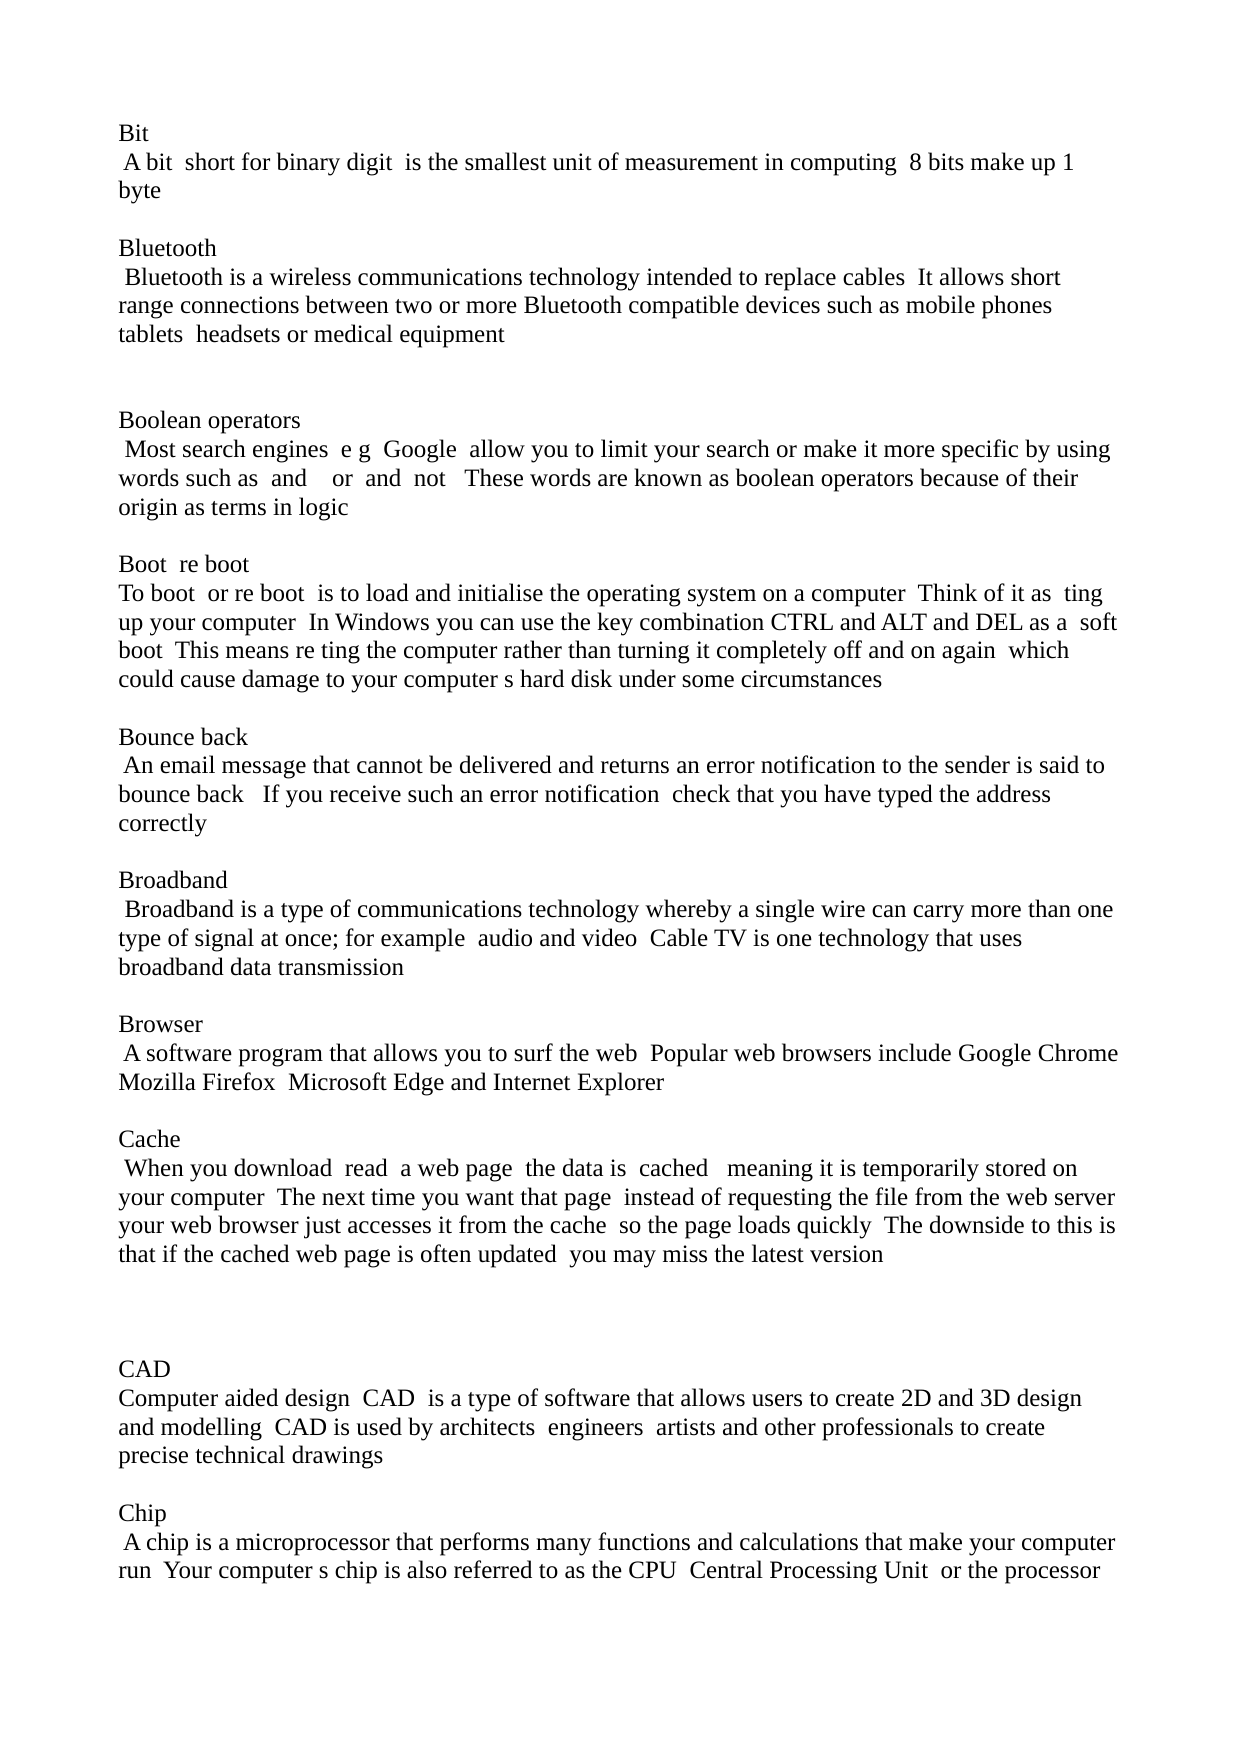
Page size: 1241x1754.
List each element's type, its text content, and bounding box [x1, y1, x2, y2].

text Broadband [118, 866, 1122, 894]
text Chip [118, 1498, 1122, 1527]
text Bounce back [118, 722, 1122, 751]
text Boot re boot [118, 549, 1122, 578]
text Cache [118, 1124, 1122, 1153]
text Bluetooth is a wireless communications technology intended to replace cables It allows short range connections between two or more Bluetooth compatible devices such as mobile phones tablets headsets or medical equipment [118, 262, 1122, 348]
text Computer aided design CAD is a type of software that allows users to create 2D and 3D design and modelling CAD is used by architects engineers artists and other professionals to create precise technical drawings [118, 1383, 1122, 1469]
text An email message that cannot be delivered and returns an error notification to the sender is said to bounce back If you receive such an error notification check that you have typed the address correctly [118, 751, 1122, 837]
text Browser [118, 1009, 1122, 1038]
text A software program that allows you to surf the web Popular web browsers include Google Chrome Mozilla Firefox Microsoft Edge and Internet Explorer [118, 1038, 1122, 1096]
text Boolean operators [118, 406, 1122, 434]
text Bluetooth [118, 233, 1122, 262]
text CAD [118, 1354, 1122, 1383]
text Bit [118, 118, 1122, 147]
text A chip is a microprocessor that performs many functions and calculations that make your computer run Your computer s chip is also referred to as the CPU Central Processing Unit or the processor [118, 1527, 1122, 1584]
text To boot or re boot is to load and initialise the operating system on a computer Think of it as ting up your computer In Windows you can use the key combination CTRL and ALT and DEL as a soft boot This means re ting the computer rather than turning it completely off and on again which could cause damage to your computer s hard disk under some circumstances [118, 578, 1122, 693]
text When you download read a web page the data is cached meaning it is temporarily stored on your computer The next time you want that page instead of requesting the file from the web server your web browser just accesses it from the cache so the page loads quickly The downside to this is that if the cached web page is often updated you may miss the latest version [118, 1153, 1122, 1268]
text Broadband is a type of communications technology whereby a single wire can carry more than one type of signal at once; for example audio and video Cable TV is one technology that uses broadband data transmission [118, 894, 1122, 981]
text Most search engines e g Google allow you to limit your search or make it more specific by using words such as and or and not These words are known as boolean operators because of their origin as terms in logic [118, 434, 1122, 521]
text A bit short for binary digit is the smallest unit of measurement in computing 8 bits make up 1 byte [118, 147, 1122, 204]
